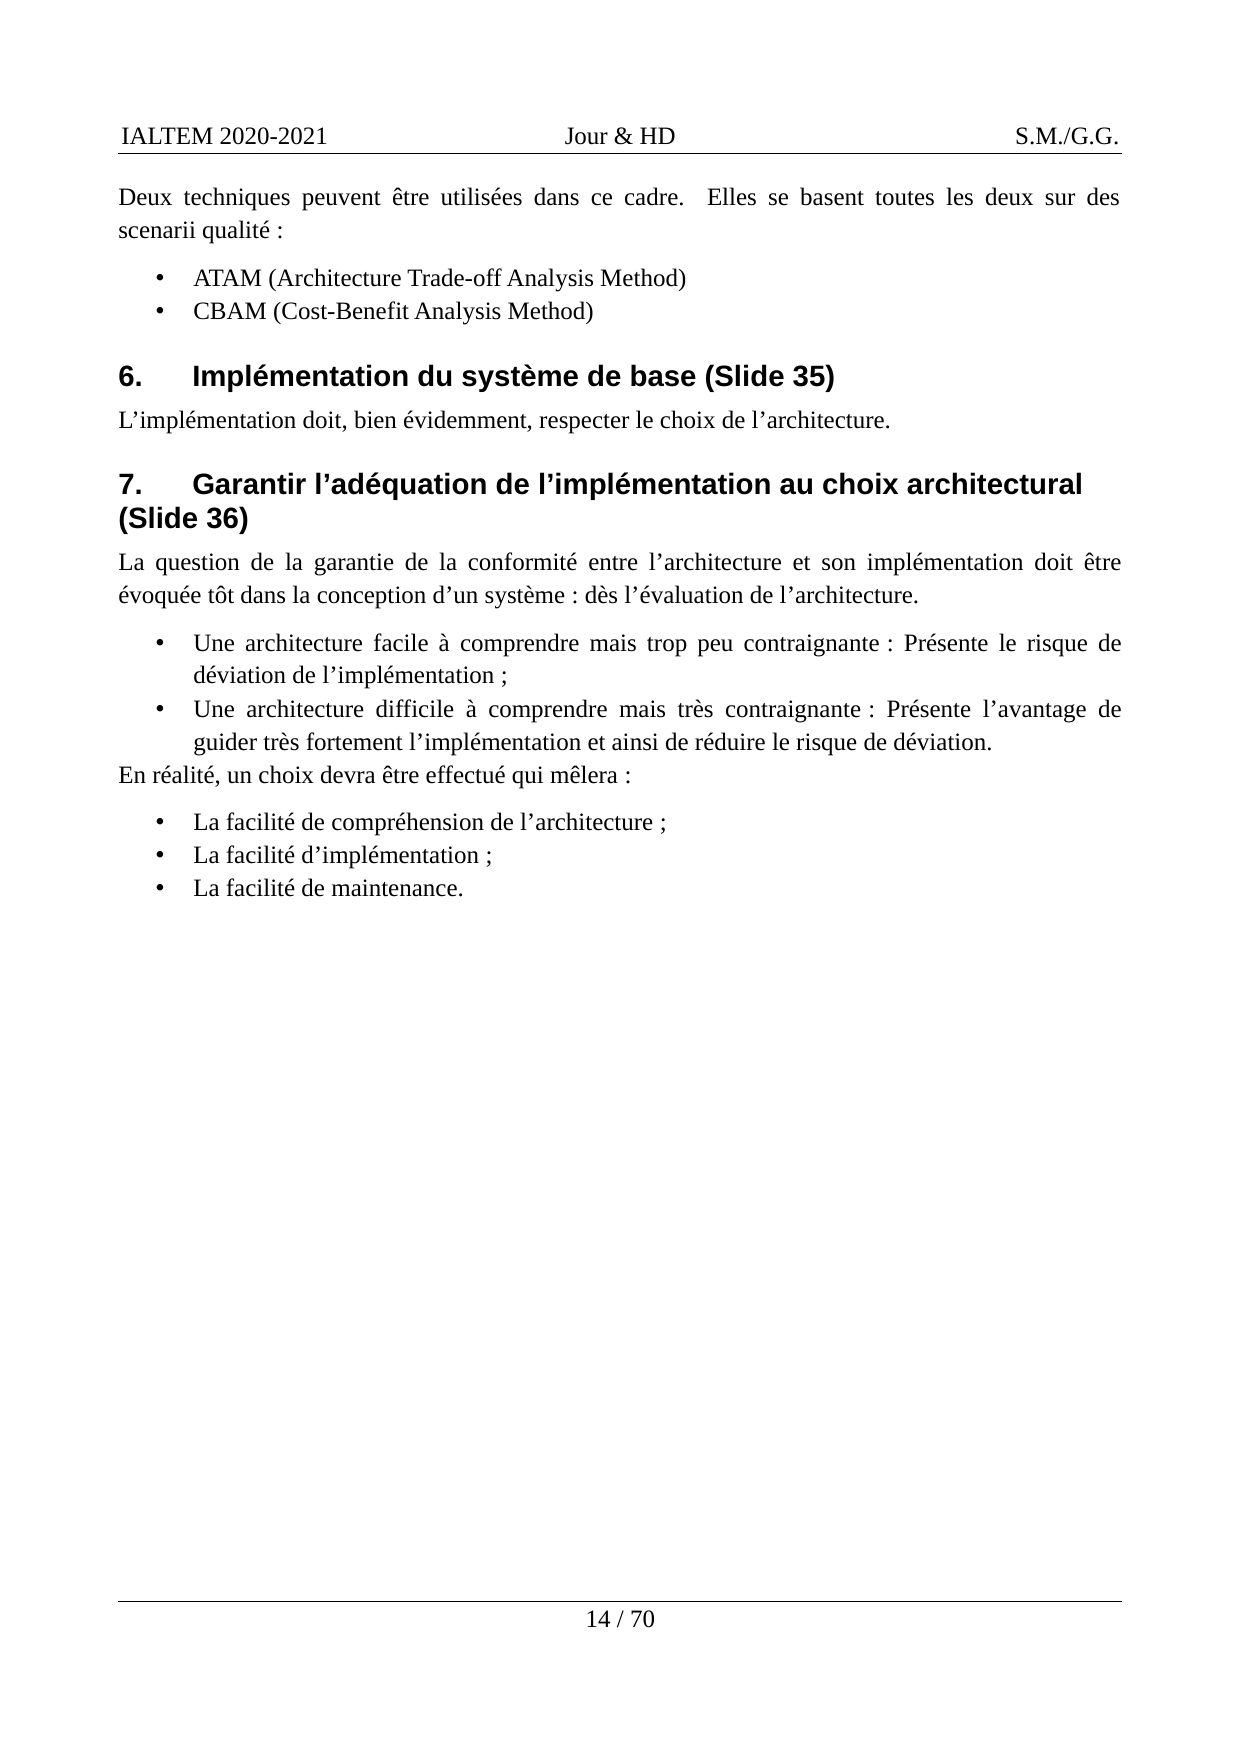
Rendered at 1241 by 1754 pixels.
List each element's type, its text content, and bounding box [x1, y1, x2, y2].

list La facilité de maintenance. [156, 873, 1122, 902]
list CBAM (Cost-Benefit Analysis Method) [156, 296, 1122, 325]
text La question de la garantie de la conformité entre l’architecture et son implémentation doit être évoquée tôt dans la conception d’un système : dès l’évaluation de l’architecture. [118, 547, 1122, 609]
subtitle Implémentation du système de base (Slide 35) [118, 358, 1122, 392]
list Une architecture difficile à comprendre mais très contraignante : Présente l’avantage de guider très fortement l’implémentation et ainsi de réduire le risque de déviation. [156, 694, 1122, 755]
list La facilité de compréhension de l’architecture ; [156, 807, 1122, 836]
list Une architecture facile à comprendre mais trop peu contraignante : Présente le risque de déviation de l’implémentation ; [156, 628, 1122, 689]
text L’implémentation doit, bien évidemment, respecter le choix de l’architecture. [118, 405, 1122, 433]
text En réalité, un choix devra être effectué qui mêlera : [118, 760, 1122, 788]
list ATAM (Architecture Trade-off Analysis Method) [156, 263, 1122, 292]
text Deux techniques peuvent être utilisées dans ce cadre. Elles se basent toutes les deux sur des scenarii qualité : [118, 182, 1122, 244]
list La facilité d’implémentation ; [156, 840, 1122, 869]
subtitle Garantir l’adéquation de l’implémentation au choix architectural (Slide 36) [118, 467, 1122, 534]
